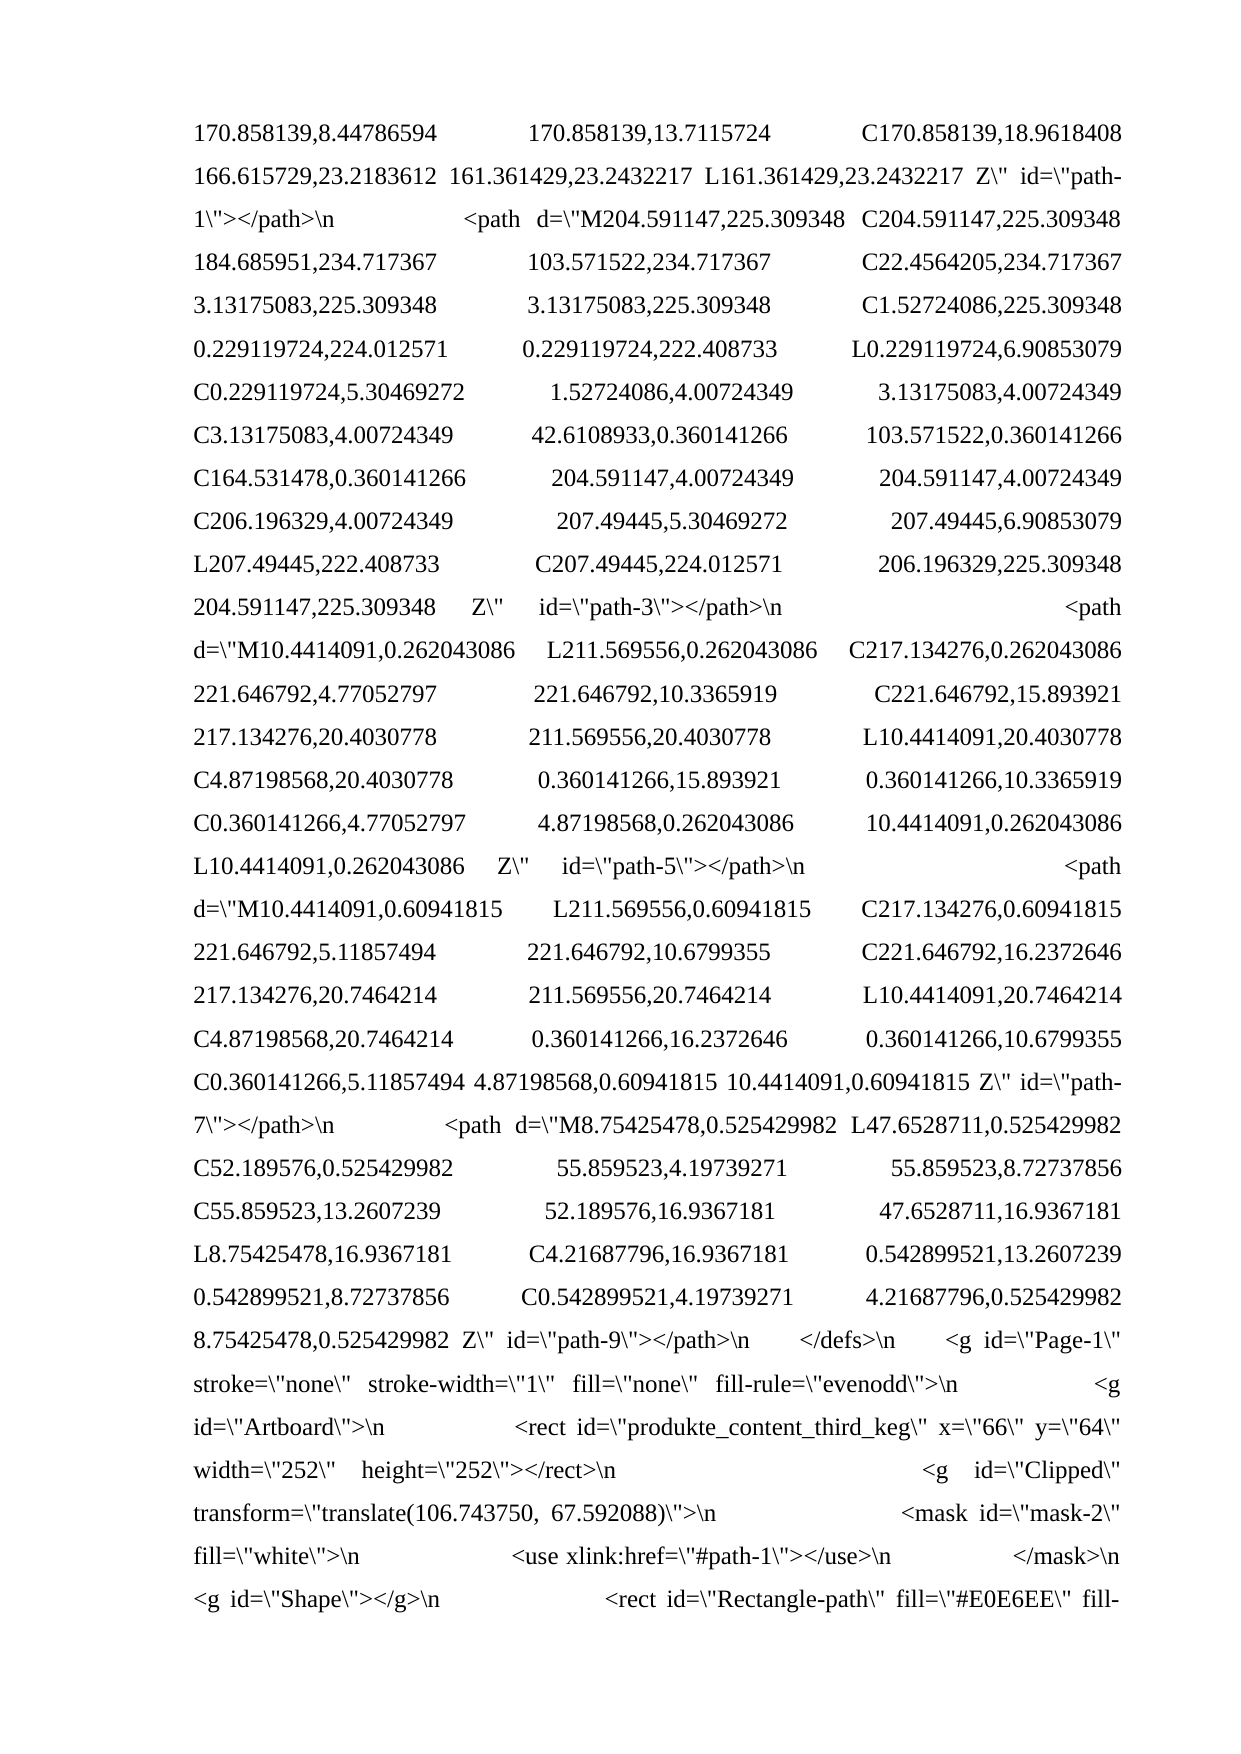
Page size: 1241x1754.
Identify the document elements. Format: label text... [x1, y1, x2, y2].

list 170.858139,8.44786594 170.858139,13.7115724 C170.858139,18.9618408 166.615729,23.2183612 161.361429,23.2432217 L161.361429,23.2432217 Z\" id=\"path-1\"></path>\n <path d=\"M204.591147,225.309348 C204.591147,225.309348 184.685951,234.717367 103.571522,234.717367 C22.4564205,234.717367 3.13175083,225.309348 3.13175083,225.309348 C1.52724086,225.309348 0.229119724,224.012571 0.229119724,222.408733 L0.229119724,6.90853079 C0.229119724,5.30469272 1.52724086,4.00724349 3.13175083,4.00724349 C3.13175083,4.00724349 42.6108933,0.360141266 103.571522,0.360141266 C164.531478,0.360141266 204.591147,4.00724349 204.591147,4.00724349 C206.196329,4.00724349 207.49445,5.30469272 207.49445,6.90853079 L207.49445,222.408733 C207.49445,224.012571 206.196329,225.309348 204.591147,225.309348 Z\" id=\"path-3\"></path>\n <path d=\"M10.4414091,0.262043086 L211.569556,0.262043086 C217.134276,0.262043086 221.646792,4.77052797 221.646792,10.3365919 C221.646792,15.893921 217.134276,20.4030778 211.569556,20.4030778 L10.4414091,20.4030778 C4.87198568,20.4030778 0.360141266,15.893921 0.360141266,10.3365919 C0.360141266,4.77052797 4.87198568,0.262043086 10.4414091,0.262043086 L10.4414091,0.262043086 Z\" id=\"path-5\"></path>\n <path d=\"M10.4414091,0.60941815 L211.569556,0.60941815 C217.134276,0.60941815 221.646792,5.11857494 221.646792,10.6799355 C221.646792,16.2372646 217.134276,20.7464214 211.569556,20.7464214 L10.4414091,20.7464214 C4.87198568,20.7464214 0.360141266,16.2372646 0.360141266,10.6799355 C0.360141266,5.11857494 4.87198568,0.60941815 10.4414091,0.60941815 Z\" id=\"path-7\"></path>\n <path d=\"M8.75425478,0.525429982 L47.6528711,0.525429982 C52.189576,0.525429982 55.859523,4.19739271 55.859523,8.72737856 C55.859523,13.2607239 52.189576,16.9367181 47.6528711,16.9367181 L8.75425478,16.9367181 C4.21687796,16.9367181 0.542899521,13.2607239 0.542899521,8.72737856 C0.542899521,4.19739271 4.21687796,0.525429982 8.75425478,0.525429982 Z\" id=\"path-9\"></path>\n </defs>\n <g id=\"Page-1\" stroke=\"none\" stroke-width=\"1\" fill=\"none\" fill-rule=\"evenodd\">\n <g id=\"Artboard\">\n <rect id=\"produkte_content_third_keg\" x=\"66\" y=\"64\" width=\"252\" height=\"252\"></rect>\n <g id=\"Clipped\" transform=\"translate(106.743750, 67.592088)\">\n <mask id=\"mask-2\" fill=\"white\">\n <use xlink:href=\"#path-1\"></use>\n </mask>\n <g id=\"Shape\"></g>\n <rect id=\"Rectangle-path\" fill=\"#E0E6EE\" fill- [156, 118, 1122, 1613]
